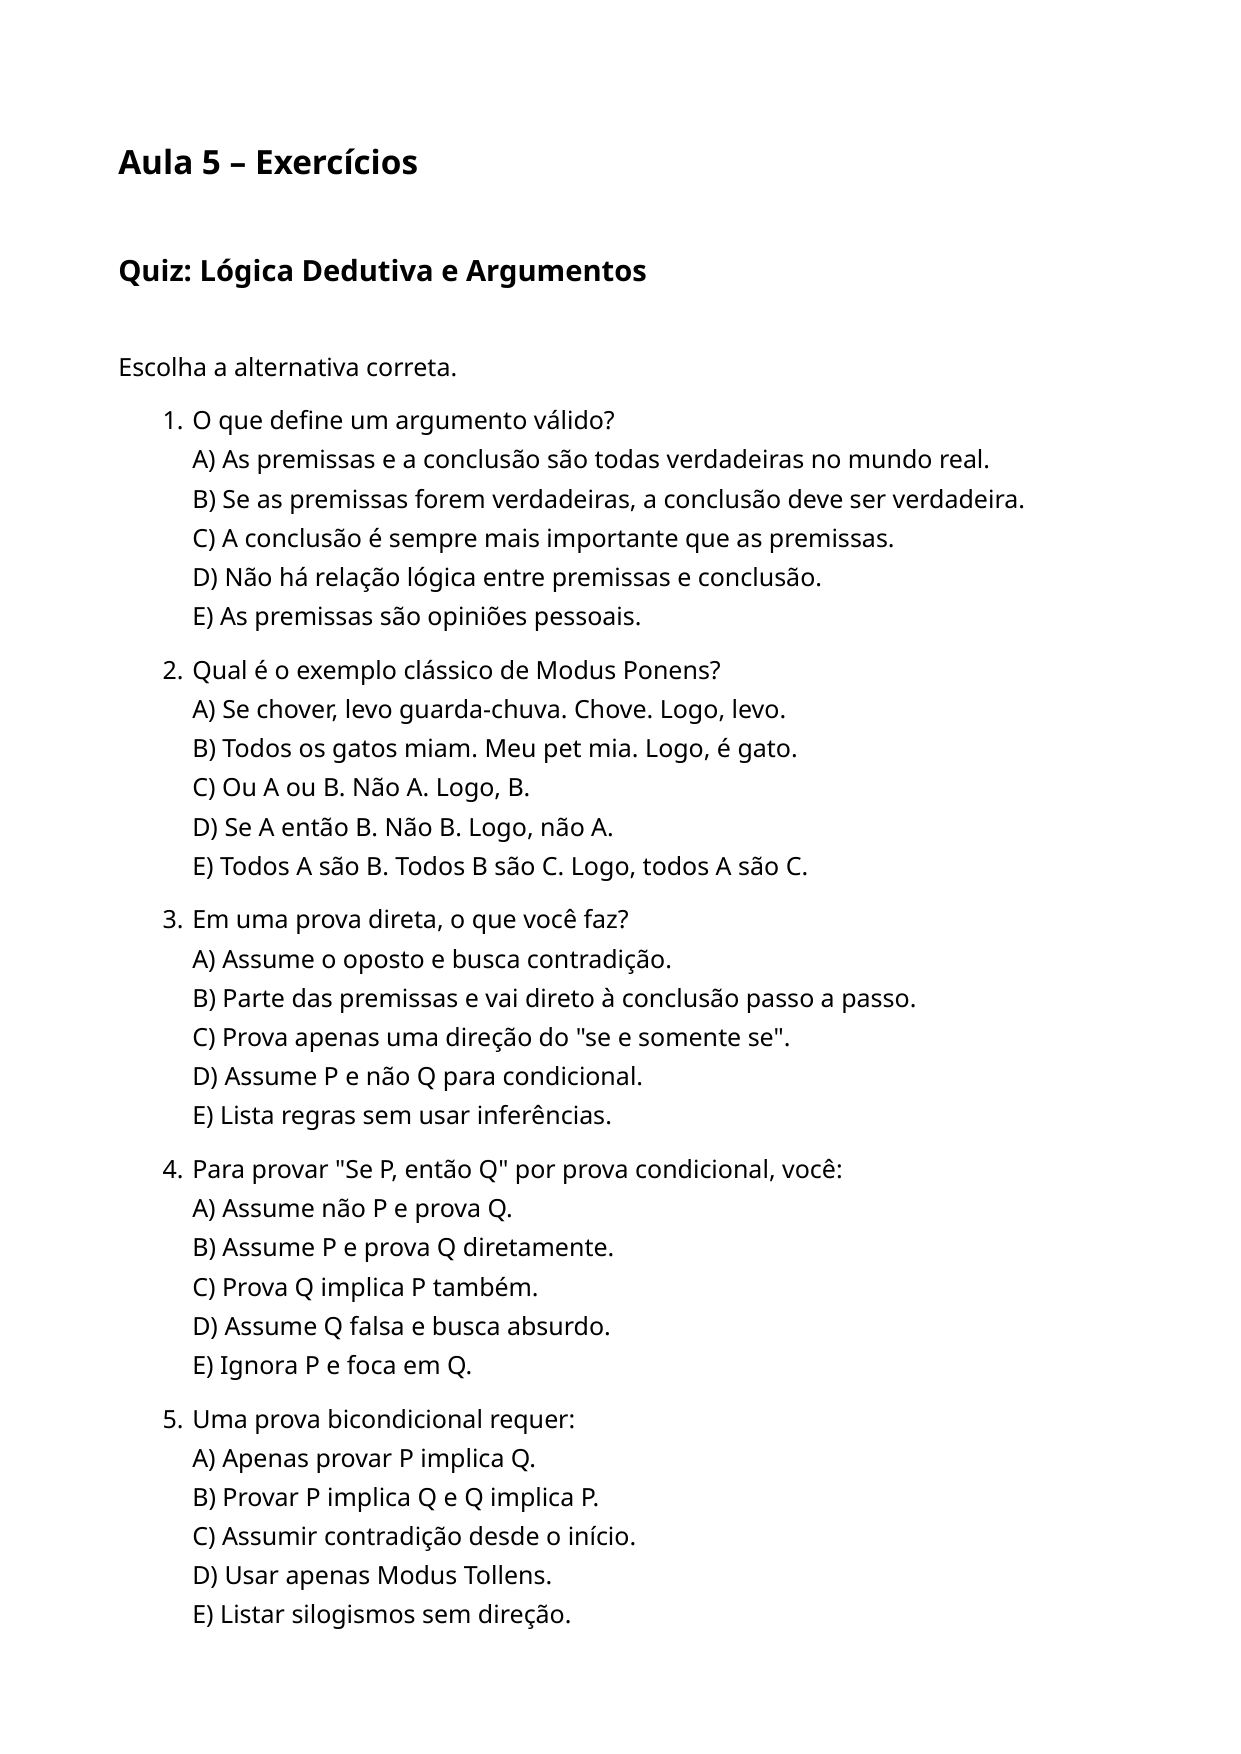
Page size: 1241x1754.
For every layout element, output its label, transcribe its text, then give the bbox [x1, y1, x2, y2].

list Em uma prova direta, o que você faz? A) Assume o oposto e busca contradição. B) Parte das premissas e vai direto à conclusão passo a passo. C) Prova apenas uma direção do "se e somente se". D) Assume P e não Q para condicional. E) Lista regras sem usar inferências. [162, 902, 1122, 1132]
list O que define um argumento válido? A) As premissas e a conclusão são todas verdadeiras no mundo real. B) Se as premissas forem verdadeiras, a conclusão deve ser verdadeira. C) A conclusão é sempre mais importante que as premissas. D) Não há relação lógica entre premissas e conclusão. E) As premissas são opiniões pessoais. [162, 403, 1122, 633]
text Quiz: Lógica Dedutiva e Argumentos [118, 251, 1122, 329]
text Escolha a alternativa correta. [118, 349, 1122, 383]
list Para provar "Se P, então Q" por prova condicional, você: A) Assume não P e prova Q. B) Assume P e prova Q diretamente. C) Prova Q implica P também. D) Assume Q falsa e busca absurdo. E) Ignora P e foca em Q. [162, 1152, 1122, 1382]
subtitle Aula 5 – Exercícios [118, 139, 1122, 184]
list Uma prova bicondicional requer: A) Apenas provar P implica Q. B) Provar P implica Q e Q implica P. C) Assumir contradição desde o início. D) Usar apenas Modus Tollens. E) Listar silogismos sem direção. [162, 1401, 1122, 1631]
list Qual é o exemplo clássico de Modus Ponens? A) Se chover, levo guarda-chuva. Chove. Logo, levo. B) Todos os gatos miam. Meu pet mia. Logo, é gato. C) Ou A ou B. Não A. Logo, B. D) Se A então B. Não B. Logo, não A. E) Todos A são B. Todos B são C. Logo, todos A são C. [162, 652, 1122, 882]
